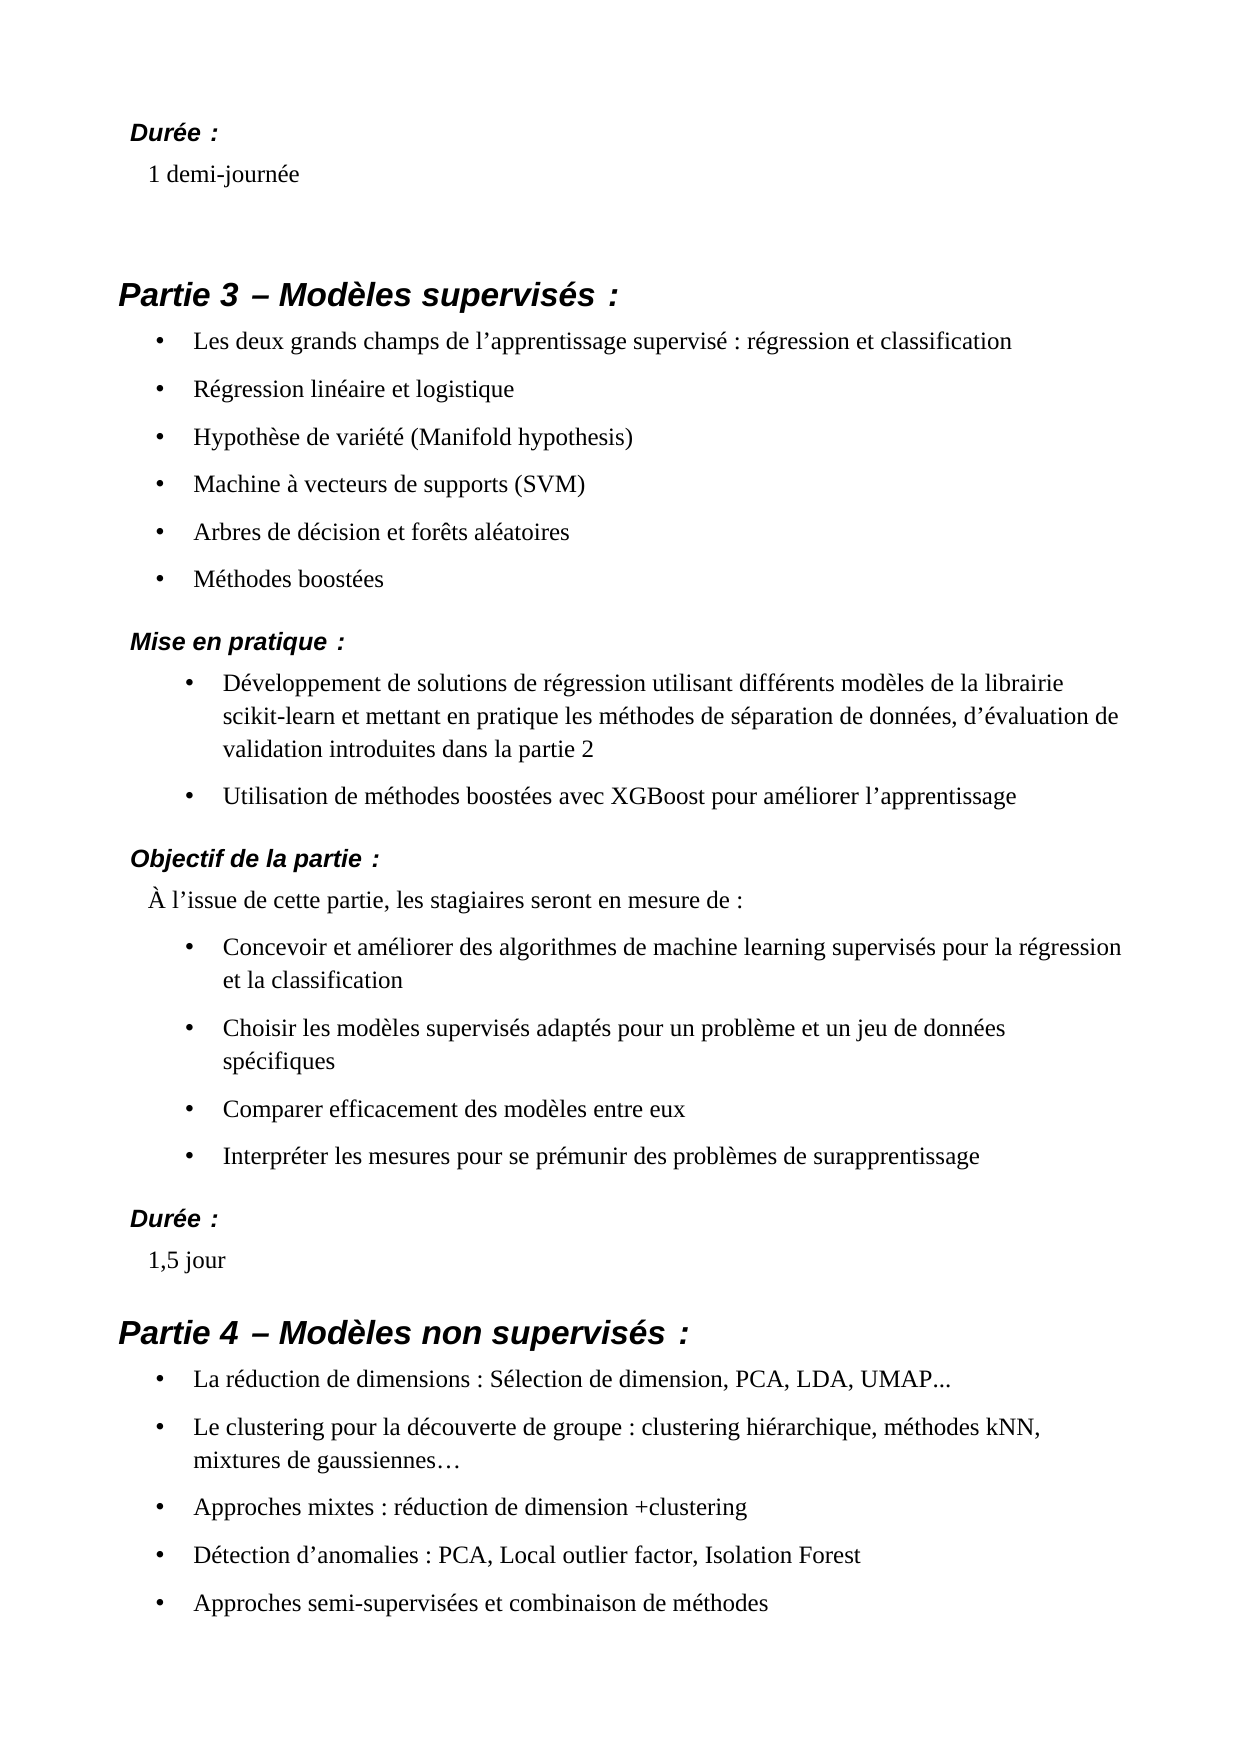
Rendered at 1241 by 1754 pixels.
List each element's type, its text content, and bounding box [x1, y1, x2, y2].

list La réduction de dimensions : Sélection de dimension, PCA, LDA, UMAP... [156, 1364, 1122, 1393]
list Détection d’anomalies : PCA, Local outlier factor, Isolation Forest [156, 1540, 1122, 1569]
list Concevoir et améliorer des algorithmes de machine learning supervisés pour la régression et la classification [185, 932, 1122, 994]
subtitle Durée : [130, 118, 1110, 147]
list Choisir les modèles supervisés adaptés pour un problème et un jeu de données spécifiques [185, 1013, 1122, 1075]
list Arbres de décision et forêts aléatoires [156, 517, 1122, 546]
subtitle Partie 3 – Modèles supervisés : [118, 275, 1122, 314]
subtitle Durée : [130, 1203, 1110, 1232]
list Interpréter les mesures pour se prémunir des problèmes de surapprentissage [185, 1141, 1122, 1170]
list Régression linéaire et logistique [156, 374, 1122, 403]
list Méthodes boostées [156, 564, 1122, 593]
list Utilisation de méthodes boostées avec XGBoost pour améliorer l’apprentissage [185, 781, 1122, 810]
subtitle Partie 4 – Modèles non supervisés : [118, 1313, 1122, 1352]
text À l’issue de cette partie, les stagiaires seront en mesure de : [148, 885, 1122, 914]
list Comparer efficacement des modèles entre eux [185, 1094, 1122, 1122]
list Hypothèse de variété (Manifold hypothesis) [156, 422, 1122, 450]
list Les deux grands champs de l’apprentissage supervisé : régression et classification [156, 326, 1122, 355]
text 1 demi-journée [148, 159, 1122, 188]
list Machine à vecteurs de supports (SVM) [156, 469, 1122, 498]
list Développement de solutions de régression utilisant différents modèles de la librairie scikit-learn et mettant en pratique les méthodes de séparation de données, d’évaluation de validation introduites dans la partie 2 [185, 668, 1122, 763]
list Approches mixtes : réduction de dimension +clustering [156, 1492, 1122, 1521]
text 1,5 jour [148, 1245, 1122, 1273]
subtitle Objectif de la partie : [130, 844, 1110, 872]
list Le clustering pour la découverte de groupe : clustering hiérarchique, méthodes kNN, mixtures de gaussiennes… [156, 1412, 1122, 1473]
subtitle Mise en pratique : [130, 627, 1110, 655]
list Approches semi-supervisées et combinaison de méthodes [156, 1588, 1122, 1616]
